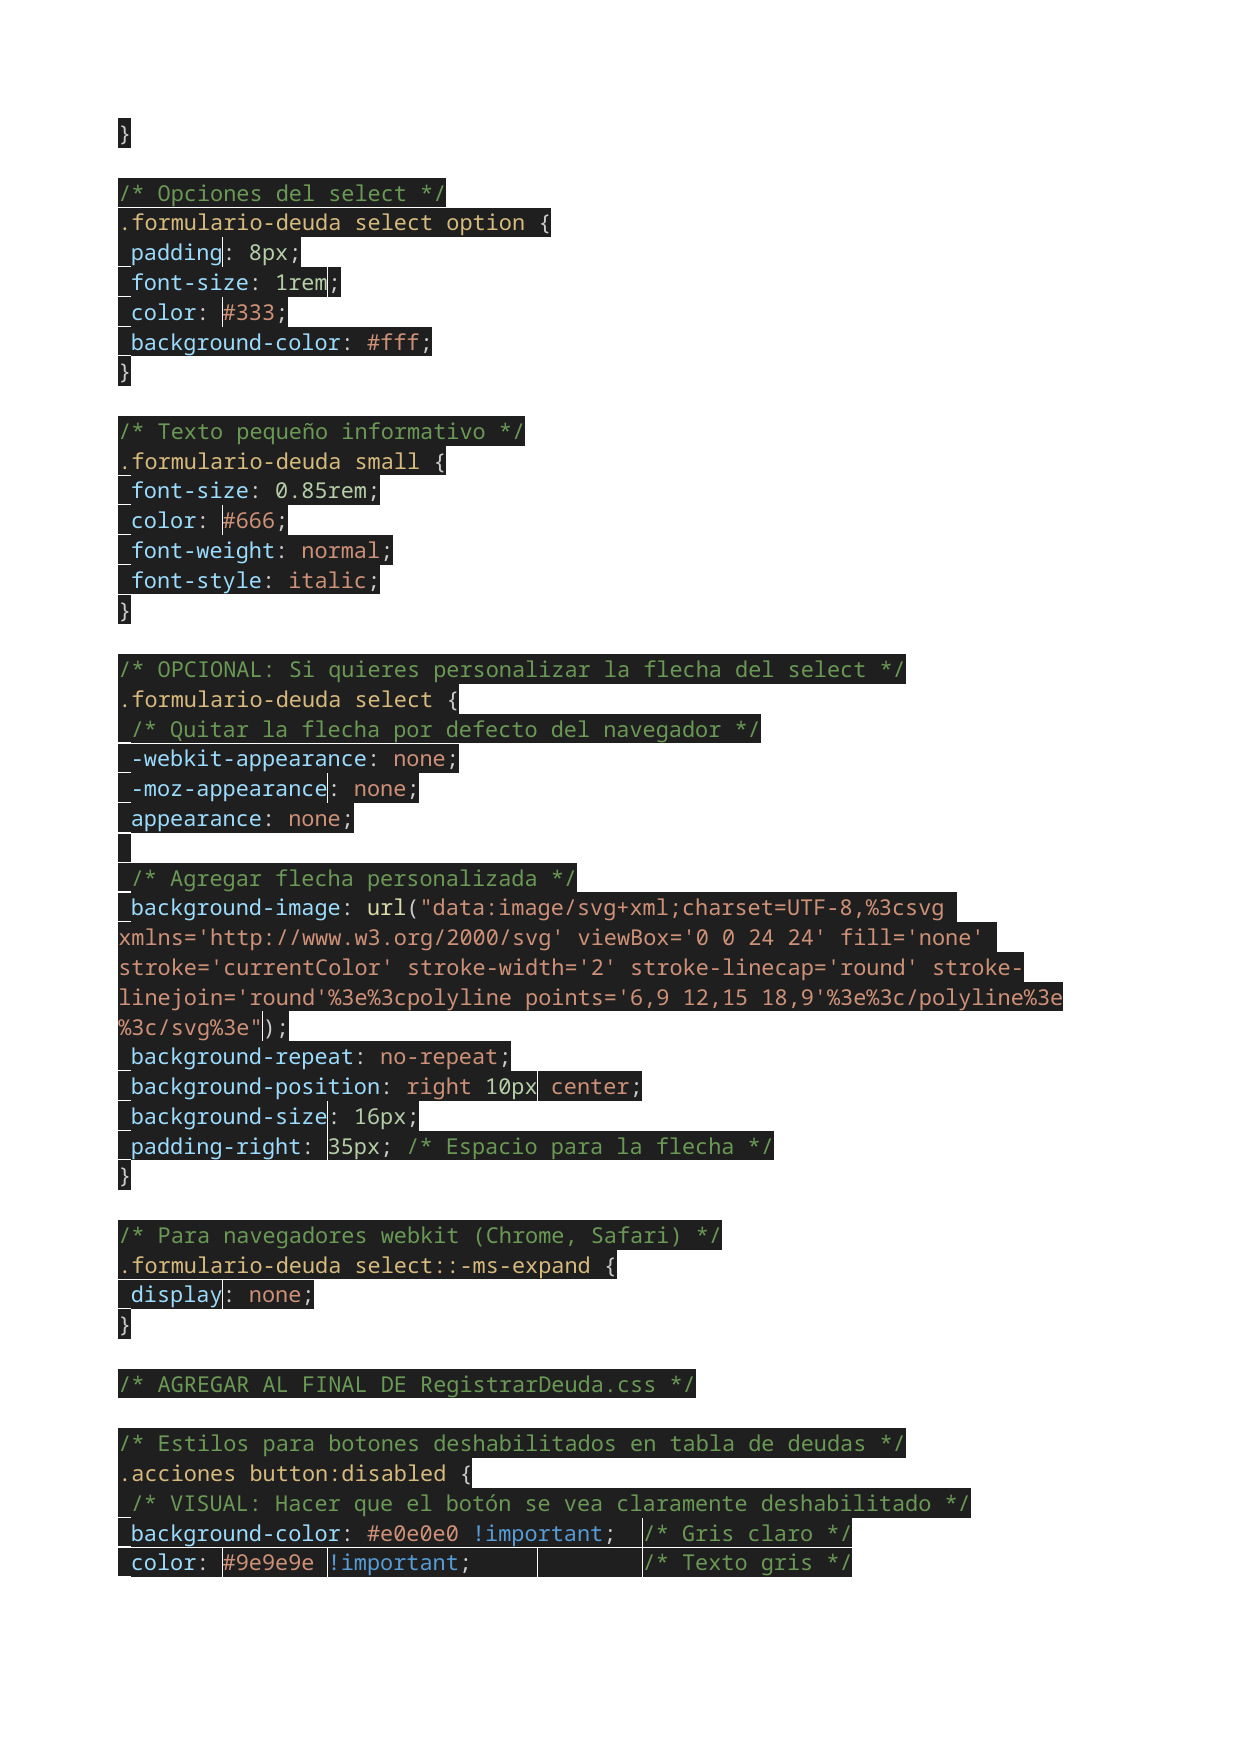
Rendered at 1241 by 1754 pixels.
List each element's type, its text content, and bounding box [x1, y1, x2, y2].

text /* Estilos para botones deshabilitados en tabla de deudas */ [118, 1428, 1122, 1458]
text /* AGREGAR AL FINAL DE RegistrarDeuda.css */ [118, 1369, 1122, 1398]
text } [118, 594, 1122, 624]
text /* VISUAL: Hacer que el botón se vea claramente deshabilitado */ [118, 1488, 1122, 1518]
text color: #666; [118, 505, 1122, 535]
text color: #9e9e9e !important; /* Texto gris */ [118, 1547, 1122, 1577]
text font-size: 1rem; [118, 267, 1122, 297]
text .formulario-deuda small { [118, 446, 1122, 475]
text background-image: url("data:image/svg+xml;charset=UTF-8,%3csvg xmlns='http://www.w3.org/2000/svg' viewBox='0 0 24 24' fill='none' stroke='currentColor' stroke-width='2' stroke-linecap='round' stroke-linejoin='round'%3e%3cpolyline points='6,9 12,15 18,9'%3e%3c/polyline%3e%3c/svg%3e"); [118, 892, 1122, 1041]
text font-size: 0.85rem; [118, 475, 1122, 505]
text } [118, 1309, 1122, 1339]
text background-position: right 10px center; [118, 1071, 1122, 1101]
text .formulario-deuda select option { [118, 207, 1122, 237]
text background-repeat: no-repeat; [118, 1041, 1122, 1071]
text .acciones button:disabled { [118, 1458, 1122, 1488]
text /* Texto pequeño informativo */ [118, 416, 1122, 446]
text -moz-appearance: none; [118, 773, 1122, 803]
text font-weight: normal; [118, 535, 1122, 565]
text /* Agregar flecha personalizada */ [118, 862, 1122, 892]
text /* Quitar la flecha por defecto del navegador */ [118, 714, 1122, 743]
text background-color: #e0e0e0 !important; /* Gris claro */ [118, 1518, 1122, 1547]
text padding-right: 35px; /* Espacio para la flecha */ [118, 1131, 1122, 1160]
text font-style: italic; [118, 565, 1122, 594]
text } [118, 356, 1122, 386]
text .formulario-deuda select::-ms-expand { [118, 1250, 1122, 1279]
text background-color: #fff; [118, 327, 1122, 356]
text display: none; [118, 1279, 1122, 1309]
text } [118, 118, 1122, 148]
text background-size: 16px; [118, 1101, 1122, 1131]
text appearance: none; [118, 803, 1122, 833]
text color: #333; [118, 297, 1122, 327]
text /* OPCIONAL: Si quieres personalizar la flecha del select */ [118, 654, 1122, 684]
text /* Para navegadores webkit (Chrome, Safari) */ [118, 1220, 1122, 1250]
text padding: 8px; [118, 237, 1122, 267]
text } [118, 1160, 1122, 1190]
text -webkit-appearance: none; [118, 743, 1122, 773]
text /* Opciones del select */ [118, 178, 1122, 207]
text .formulario-deuda select { [118, 684, 1122, 714]
